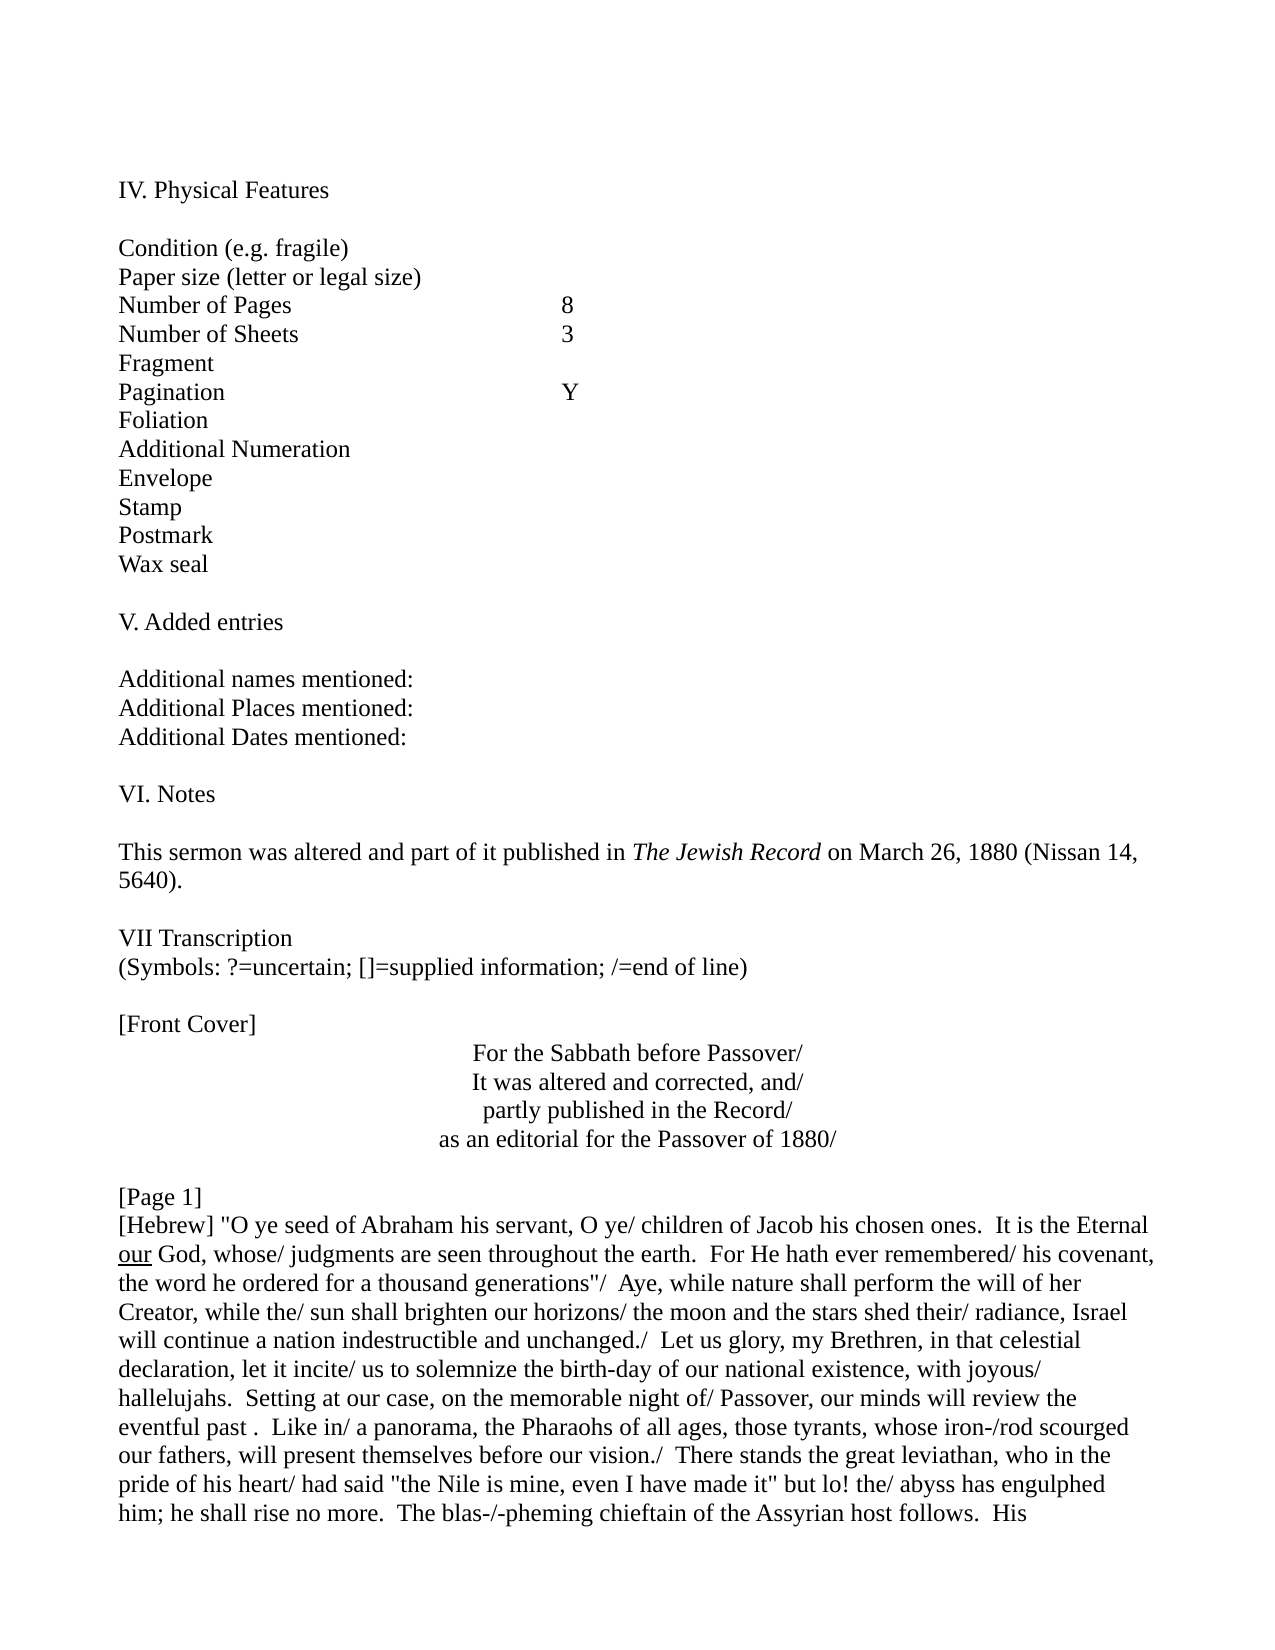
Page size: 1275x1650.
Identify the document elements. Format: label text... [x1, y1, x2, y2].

text Number of Sheets 3 [118, 319, 1157, 348]
text Additional Dates mentioned: [118, 722, 1157, 751]
text Postma rk [118, 521, 1157, 549]
text Additional Numeration [118, 434, 1157, 463]
text Fragment [118, 348, 1157, 377]
text Number of Pages 8 [118, 291, 1157, 319]
text [Page 1] [118, 1182, 1157, 1211]
text [Hebrew] "O ye seed of Abraham his servant, O ye/ children of Jacob his chosen ones. It is the Eternal our God, whose/ judgments are seen throughout the earth. For He hath ever remembered/ his covenant, the word he ordered for a thousand generations"/ Aye, while nature shall perform the will of her Creator, while the/ sun shall brighten our horizons/ the moon and the stars shed their/ radiance, Israel will continue a nation indestructible and unchanged./ Let us glory, my Brethren, in that celestial declaration, let it incite/ us to solemnize the birth-day of our national existence, with joyous/ hallelujahs. Setting at our case, on the memorable night of/ Passover, our minds will review the eventful past . Like in/ a panorama, the Pharaohs of all ages, those tyrants, whose iron-/rod scourged our fathers, will present themselves before our vision./ There stands the great leviathan, who in the pride of his heart/ had said "the Nile is mine, even I have made it" but lo! the/ abyss has engulphed him; he shall rise no more. The blas-/-pheming chieftain of the Assyrian host follows. His [118, 1211, 1157, 1527]
text Envelope [118, 463, 1157, 492]
text IV. Physical Features [118, 176, 1157, 204]
text It was altered and corrected, and/ [118, 1067, 1157, 1096]
text Paper size (letter or legal size) [118, 262, 1157, 291]
text Pagination Y [118, 377, 1157, 406]
text partly published in the Record/ [118, 1096, 1157, 1124]
text [Front Cover] [118, 1009, 1157, 1038]
text Wax seal [118, 549, 1157, 578]
text Condition (e.g. fragile) [118, 233, 1157, 262]
text VII Transcription [118, 923, 1157, 952]
text Additional Places mentioned: [118, 693, 1157, 722]
text For the Sabbath before Passover/ [118, 1038, 1157, 1067]
text This sermon was altered and part of it published in The Jewish Record on March 26, 1880 (Nissan 14, 5640). [118, 837, 1157, 894]
text (Symbols: ?=uncertain; []=supplied information; /=end of line) [118, 952, 1157, 981]
text Additional names mentioned: [118, 664, 1157, 693]
text Stamp [118, 492, 1157, 521]
text as an editorial for the Passover of 1880/ [118, 1124, 1157, 1153]
text Foliation [118, 406, 1157, 434]
text V. Added entries [118, 607, 1157, 636]
text VI. Notes [118, 779, 1157, 808]
